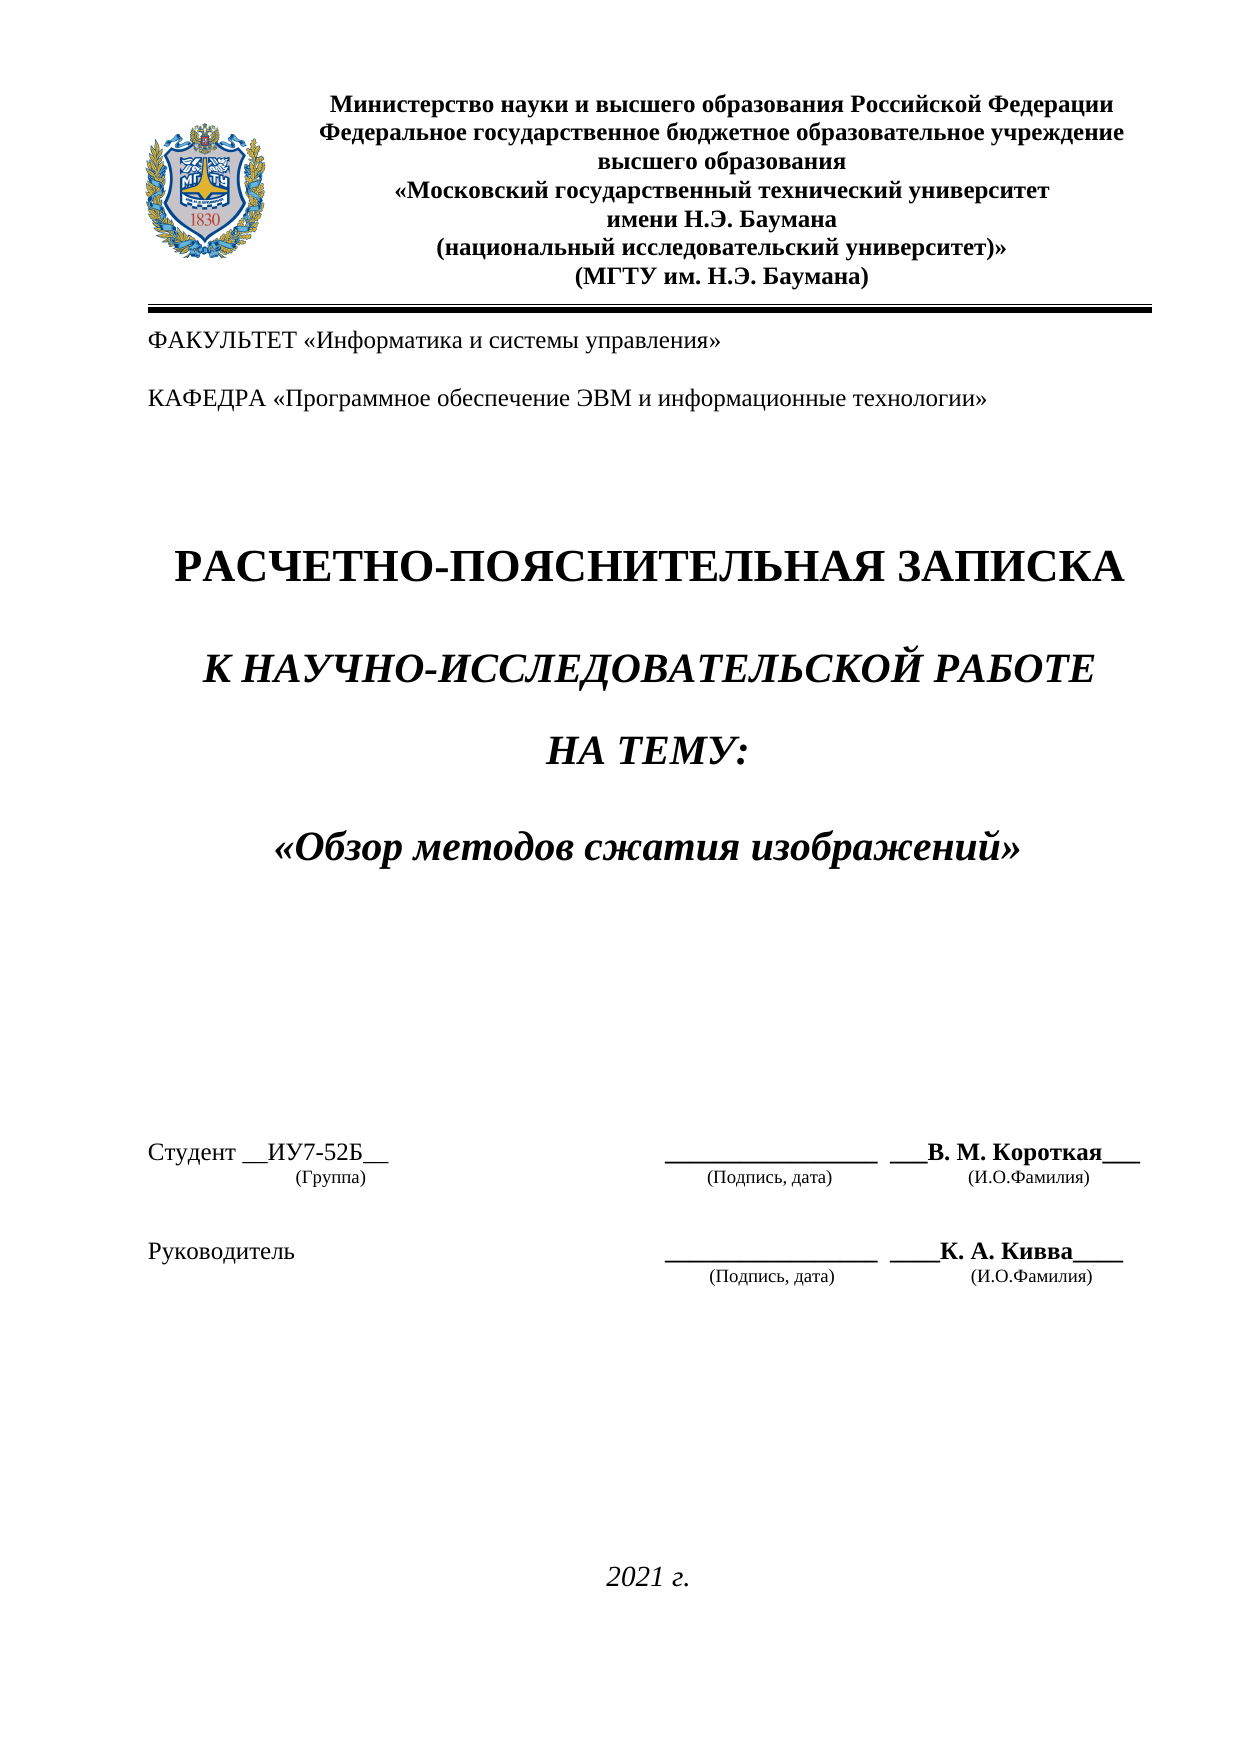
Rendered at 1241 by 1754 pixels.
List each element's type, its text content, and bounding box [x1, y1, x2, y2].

text (Подпись, дата) (И.О.Фамилия) [148, 1265, 1093, 1286]
text К НАУЧНО-ИССЛЕДОВАТЕЛЬСКОЙ РАБОТЕ [148, 644, 1152, 692]
text Руководитель _________________ ____К. А. Кивва____ [148, 1236, 1152, 1265]
text «Обзор методов сжатия изображений» [148, 821, 1152, 869]
text Студент __ИУ7-52Б__ _________________ ___В. М. Короткая___ [148, 1137, 1152, 1166]
table_header Министерство науки и высшего образования Российской Федерации Федеральное государственное бюджетное образовательное учреждение высшего образования «Московский государственный технический университет имени Н.Э. Баумана (национальный исследовательский университет)» (МГТУ им. Н.Э. Баумана) [281, 89, 1163, 290]
text КАФЕДРА «Программное обеспечение ЭВМ и информационные технологии» [148, 383, 1152, 412]
text ФАКУЛЬТЕТ «Информатика и системы управления» [148, 325, 1152, 354]
picture [145, 123, 266, 259]
text (Группа) (Подпись, дата) (И.О.Фамилия) [222, 1166, 1093, 1188]
text 2021 г. [148, 1559, 1152, 1593]
text РАСЧЕТНО-ПОЯСНИТЕЛЬНАЯ ЗАПИСКА [148, 538, 1152, 591]
text НА ТЕМУ: [148, 725, 1152, 773]
table_header [136, 89, 281, 290]
